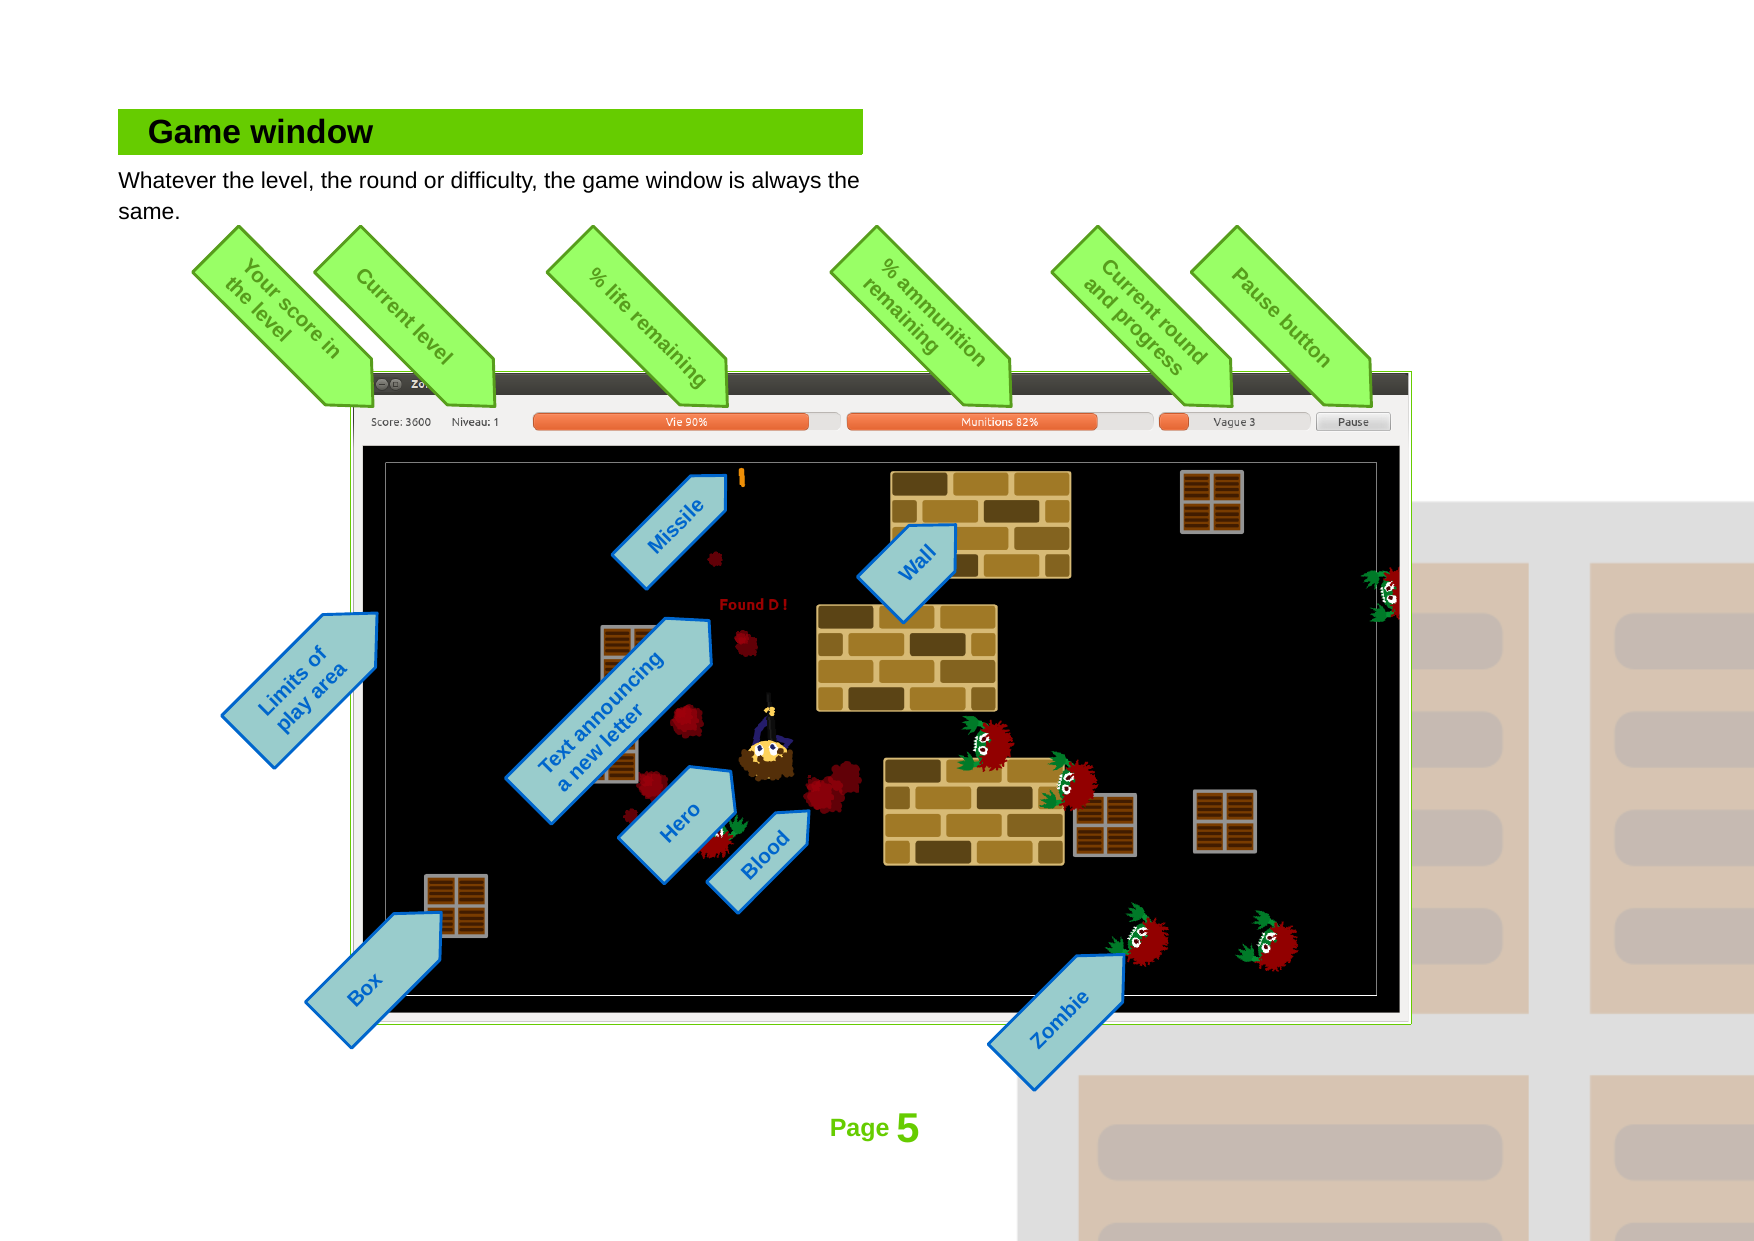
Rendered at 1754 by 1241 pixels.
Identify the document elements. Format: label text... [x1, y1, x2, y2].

picture [353, 373, 1409, 1022]
subtitle Game window [119, 110, 862, 154]
text Whatever the level, the round or difficulty, the game window is always the same. [118, 167, 862, 224]
